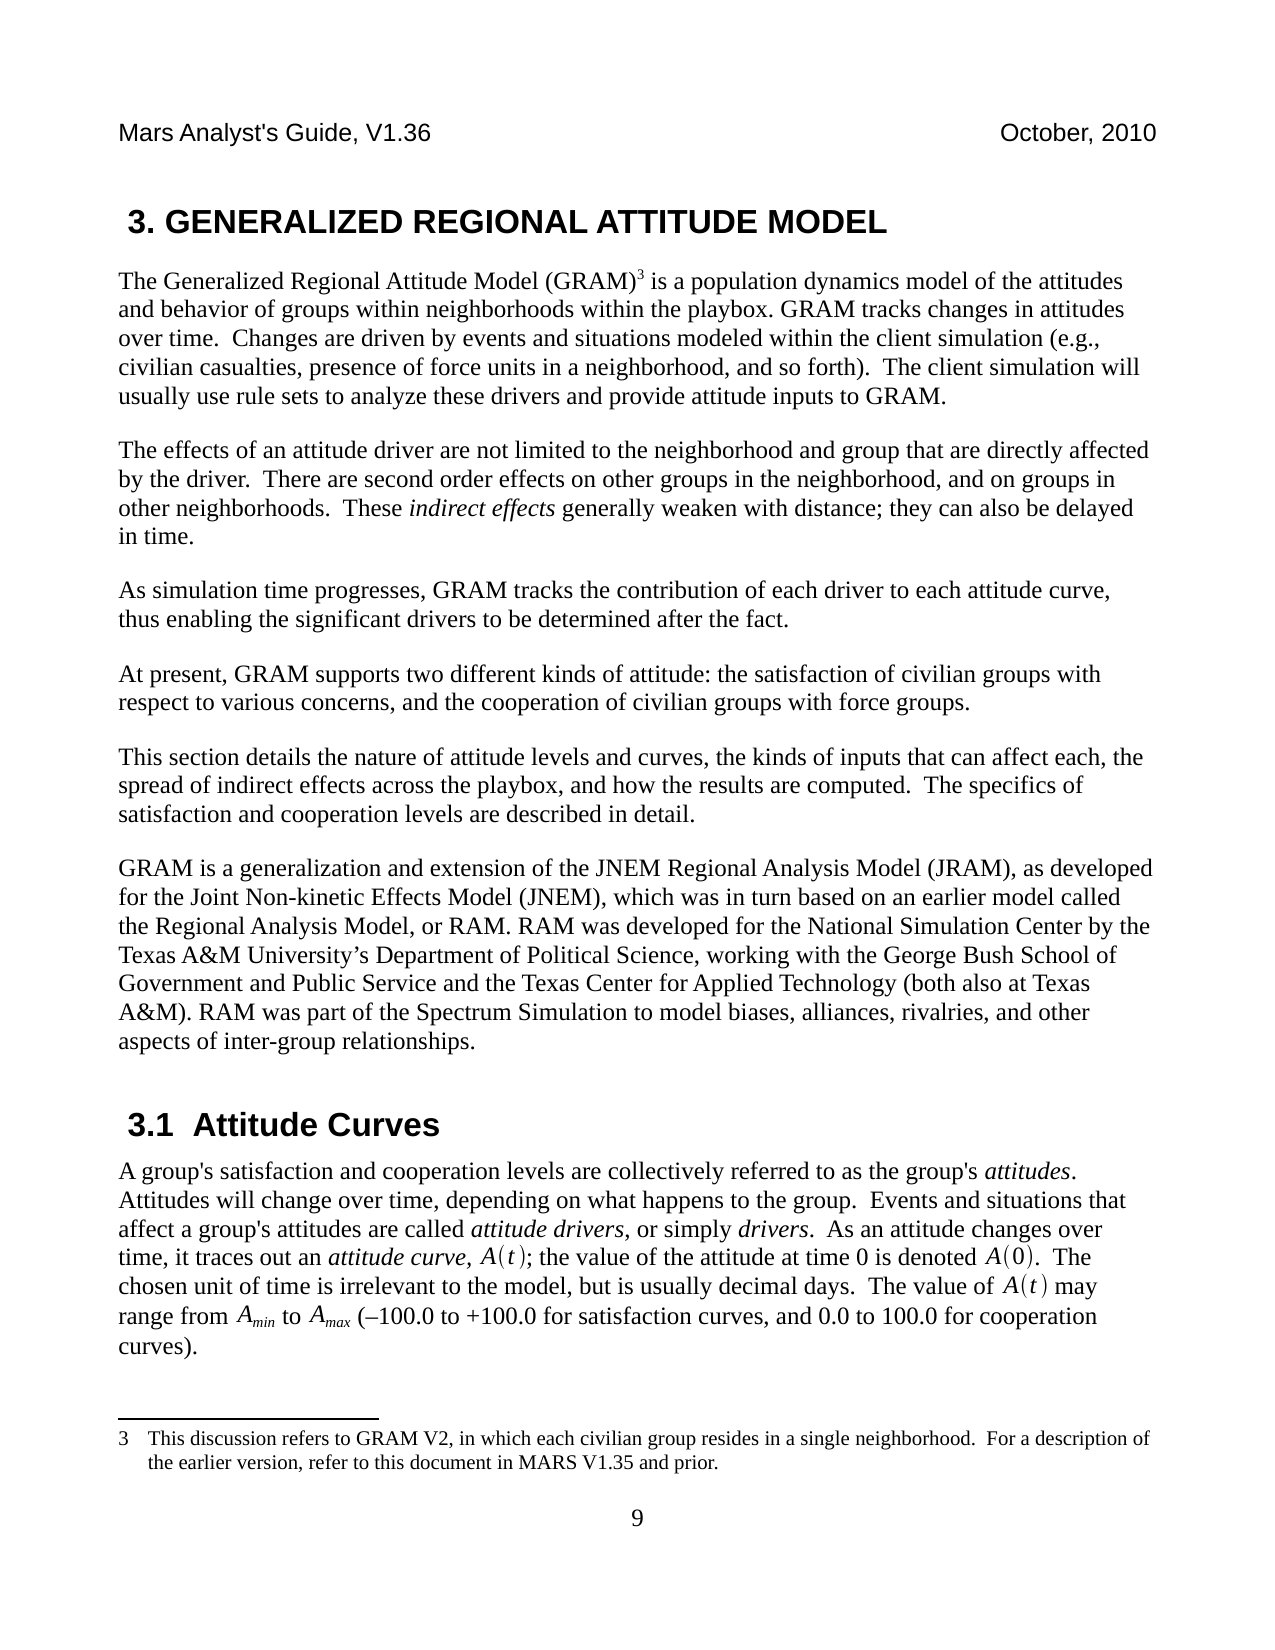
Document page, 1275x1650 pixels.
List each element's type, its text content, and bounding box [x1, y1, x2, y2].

subtitle Generalized Regional Attitude Model [118, 202, 1157, 240]
text This discussion refers to GRAM V2, in which each civilian group resides in a single neighborhood. For a description of the earlier version, refer to this document in MARS V1.35 and prior. [118, 1426, 1157, 1474]
text The Generalized Regional Attitude Model (GRAM) is a population dynamics model of the attitudes and behavior of groups within neighborhoods within the playbox. GRAM tracks changes in attitudes over time. Changes are driven by events and situations modeled within the client simulation (e.g., civilian casualties, presence of force units in a neighborhood, and so forth). The client simulation will usually use rule sets to analyze these drivers and provide attitude inputs to GRAM. [118, 266, 1157, 409]
text A group's satisfaction and cooperation levels are collectively referred to as the group's attitudes. Attitudes will change over time, depending on what happens to the group. Events and situations that affect a group's attitudes are called attitude drivers, or simply drivers. As an attitude changes over time, it traces out an attitude curve, ; the value of the attitude at time 0 is denoted . The chosen unit of time is irrelevant to the model, but is usually decimal days. The value of may range from to (–100.0 to +100.0 for satisfaction curves, and 0.0 to 100.0 for cooperation curves). [118, 1156, 1157, 1360]
text The effects of an attitude driver are not limited to the neighborhood and group that are directly affected by the driver. There are second order effects on other groups in the neighborhood, and on groups in other neighborhoods. These indirect effects generally weaken with distance; they can also be delayed in time. [118, 435, 1157, 550]
text This section details the nature of attitude levels and curves, the kinds of inputs that can affect each, the spread of indirect effects across the playbox, and how the results are computed. The specifics of satisfaction and cooperation levels are described in detail. [118, 742, 1157, 828]
subtitle Attitude Curves [118, 1105, 1157, 1144]
text At present, GRAM supports two different kinds of attitude: the satisfaction of civilian groups with respect to various concerns, and the cooperation of civilian groups with force groups. [118, 659, 1157, 716]
text GRAM is a generalization and extension of the JNEM Regional Analysis Model (JRAM), as developed for the Joint Non-kinetic Effects Model (JNEM), which was in turn based on an earlier model called the Regional Analysis Model, or RAM. RAM was developed for the National Simulation Center by the Texas A&M University’s Department of Political Science, working with the George Bush School of Government and Public Service and the Texas Center for Applied Technology (both also at Texas A&M). RAM was part of the Spectrum Simulation to model biases, alliances, rivalries, and other aspects of inter-group relationships. [118, 853, 1157, 1055]
text As simulation time progresses, GRAM tracks the contribution of each driver to each attitude curve, thus enabling the significant drivers to be determined after the fact. [118, 576, 1157, 633]
